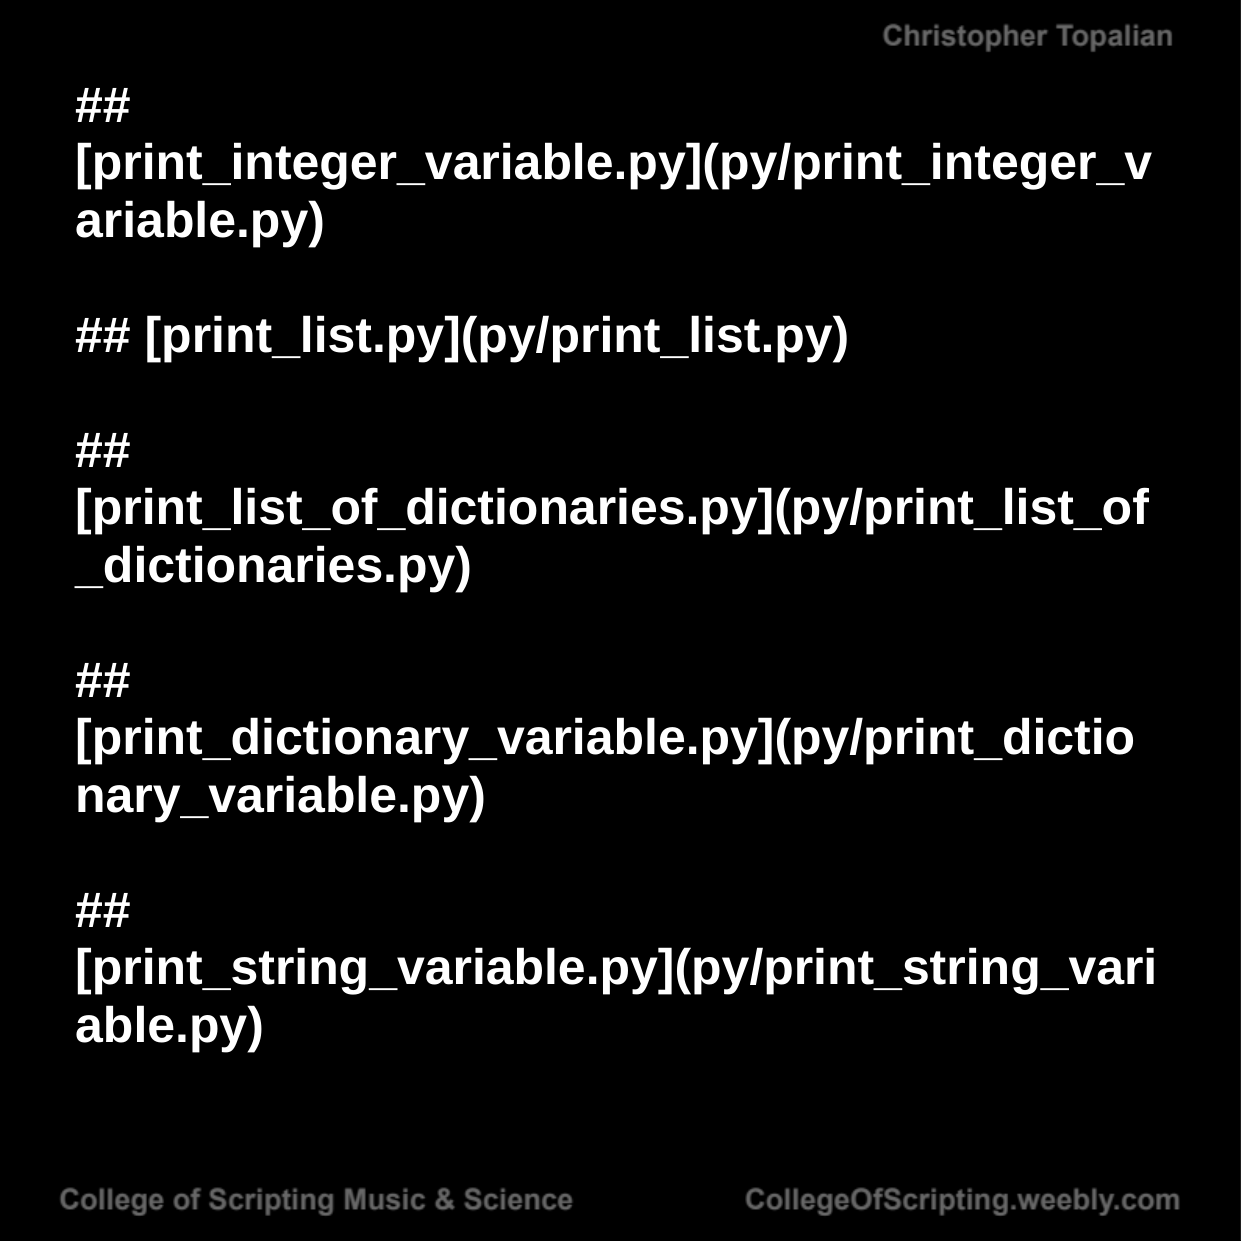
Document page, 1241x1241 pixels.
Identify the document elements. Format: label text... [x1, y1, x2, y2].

text ## [print_list.py](py/print_list.py) [75, 305, 1166, 362]
text ## [print_integer_variable.py](py/print_integer_variable.py) [75, 75, 1166, 247]
text ## [print_dictionary_variable.py](py/print_dictionary_variable.py) [75, 650, 1166, 822]
text ## [print_list_of_dictionaries.py](py/print_list_of_dictionaries.py) [75, 420, 1166, 592]
text ## [print_string_variable.py](py/print_string_variable.py) [75, 880, 1166, 1052]
